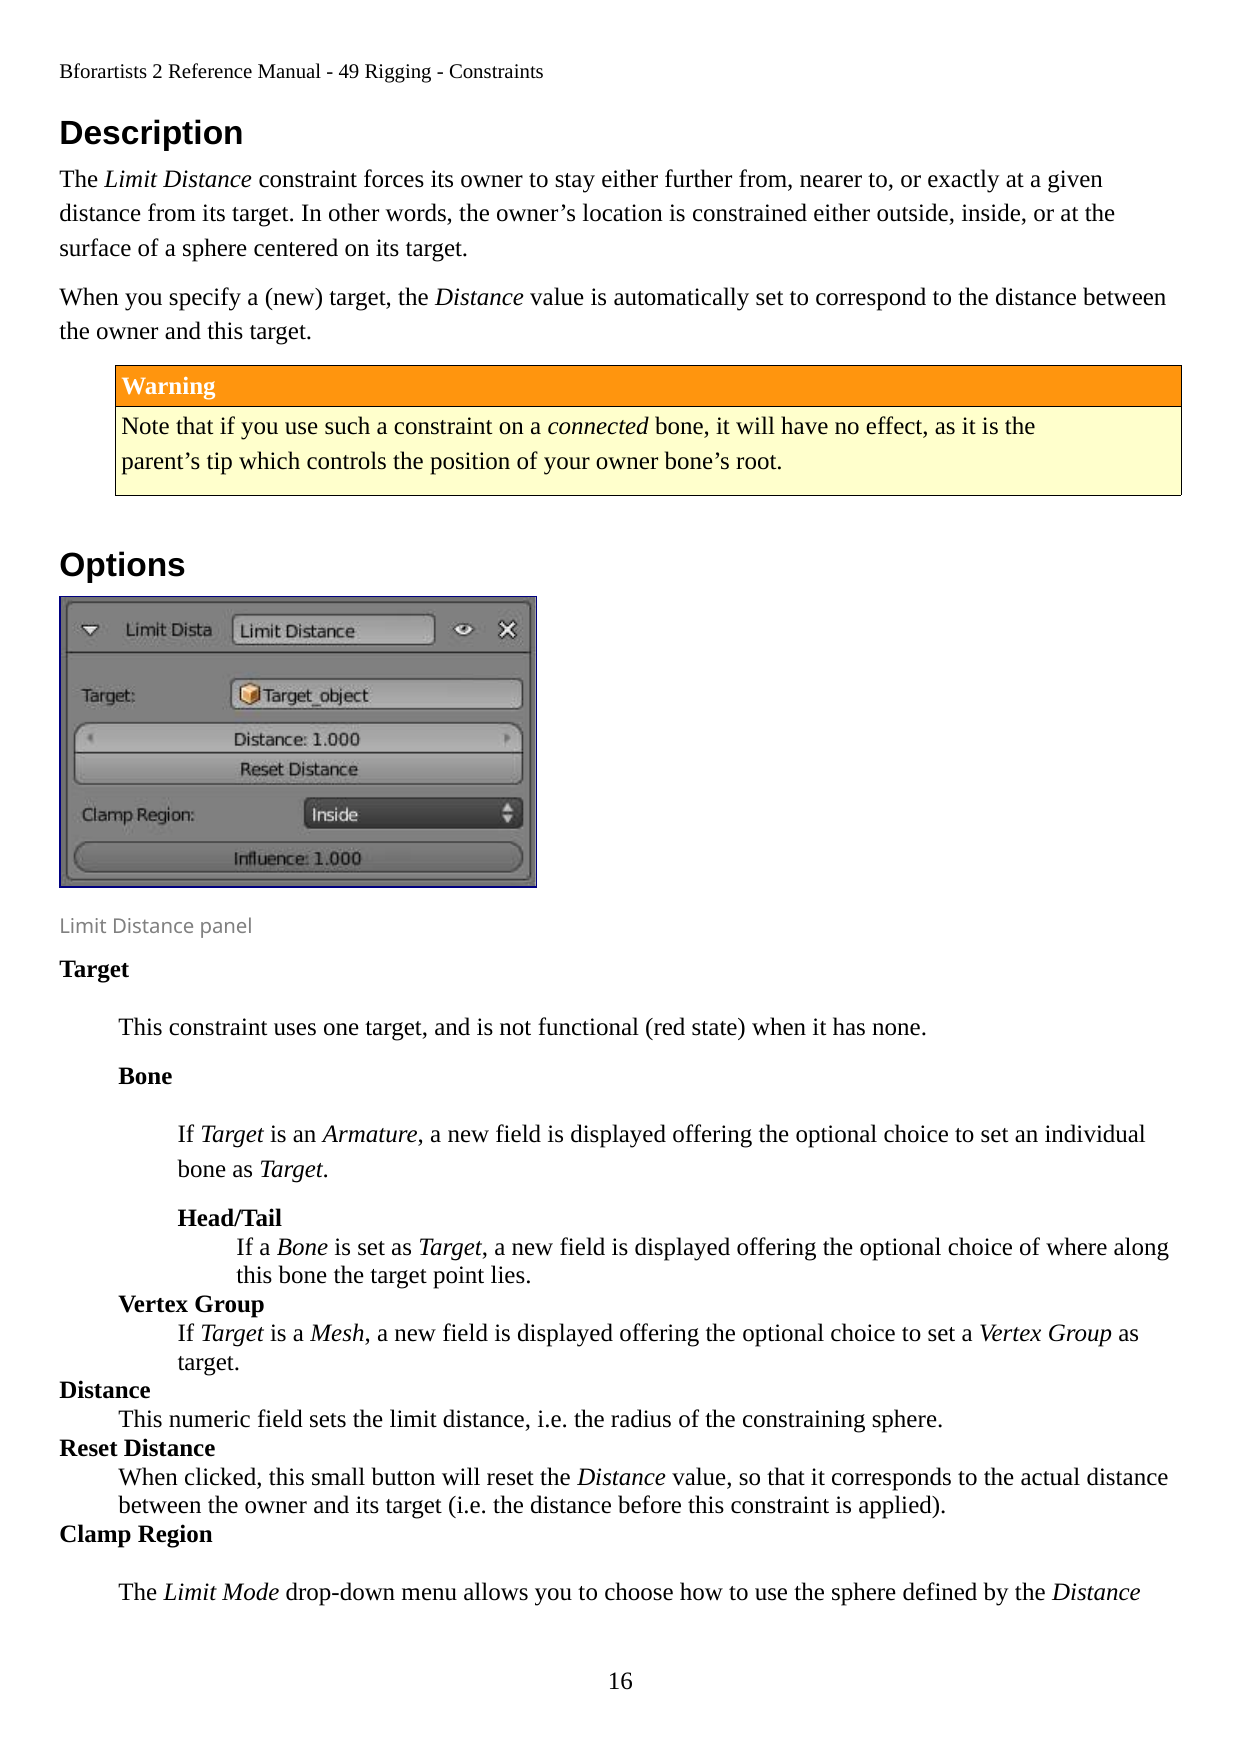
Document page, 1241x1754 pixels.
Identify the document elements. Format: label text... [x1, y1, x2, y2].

list If Target is a Mesh, a new field is displayed offering the optional choice to set a Vertex Group as target. [177, 1318, 1181, 1376]
subtitle Reset Distance [59, 1433, 1181, 1462]
text Limit Distance panel [59, 908, 1181, 939]
subtitle Description [59, 113, 1181, 151]
subtitle Clamp Region [59, 1519, 1181, 1548]
subtitle Options [59, 545, 1181, 583]
text This constraint uses one target, and is not functional (red state) when it has none. [118, 1012, 1181, 1041]
picture [61, 597, 536, 886]
subtitle Target [59, 954, 1181, 983]
table_header Warning [116, 366, 1181, 406]
table_cell Note that if you use such a constraint on a connected bone, it will have no effect, as it is the parent’s tip which controls the position of your owner bone’s root. [116, 407, 1181, 495]
subtitle Bone [118, 1061, 1181, 1090]
text If Target is an Armature, a new field is displayed offering the optional choice to set an individual bone as Target. [177, 1119, 1181, 1183]
subtitle Distance [59, 1376, 1181, 1404]
text The Limit Mode drop-down menu allows you to choose how to use the sphere defined by the Distance [118, 1577, 1181, 1606]
list When clicked, this small button will reset the Distance value, so that it corresponds to the actual distance between the owner and its target (i.e. the distance before this constraint is applied). [118, 1462, 1181, 1519]
text When you specify a (new) target, the Distance value is automatically set to correspond to the distance between the owner and this target. [59, 282, 1181, 345]
subtitle Vertex Group [118, 1289, 1181, 1318]
text The Limit Distance constraint forces its owner to stay either further from, nearer to, or exactly at a given distance from its target. In other words, the owner’s location is constrained either outside, inside, or at the surface of a sphere centered on its target. [59, 164, 1181, 261]
subtitle Head/Tail [177, 1203, 1181, 1232]
list If a Bone is set as Target, a new field is displayed offering the optional choice of where along this bone the target point lies. [236, 1232, 1181, 1289]
list This numeric field sets the limit distance, i.e. the radius of the constraining sphere. [118, 1404, 1181, 1433]
